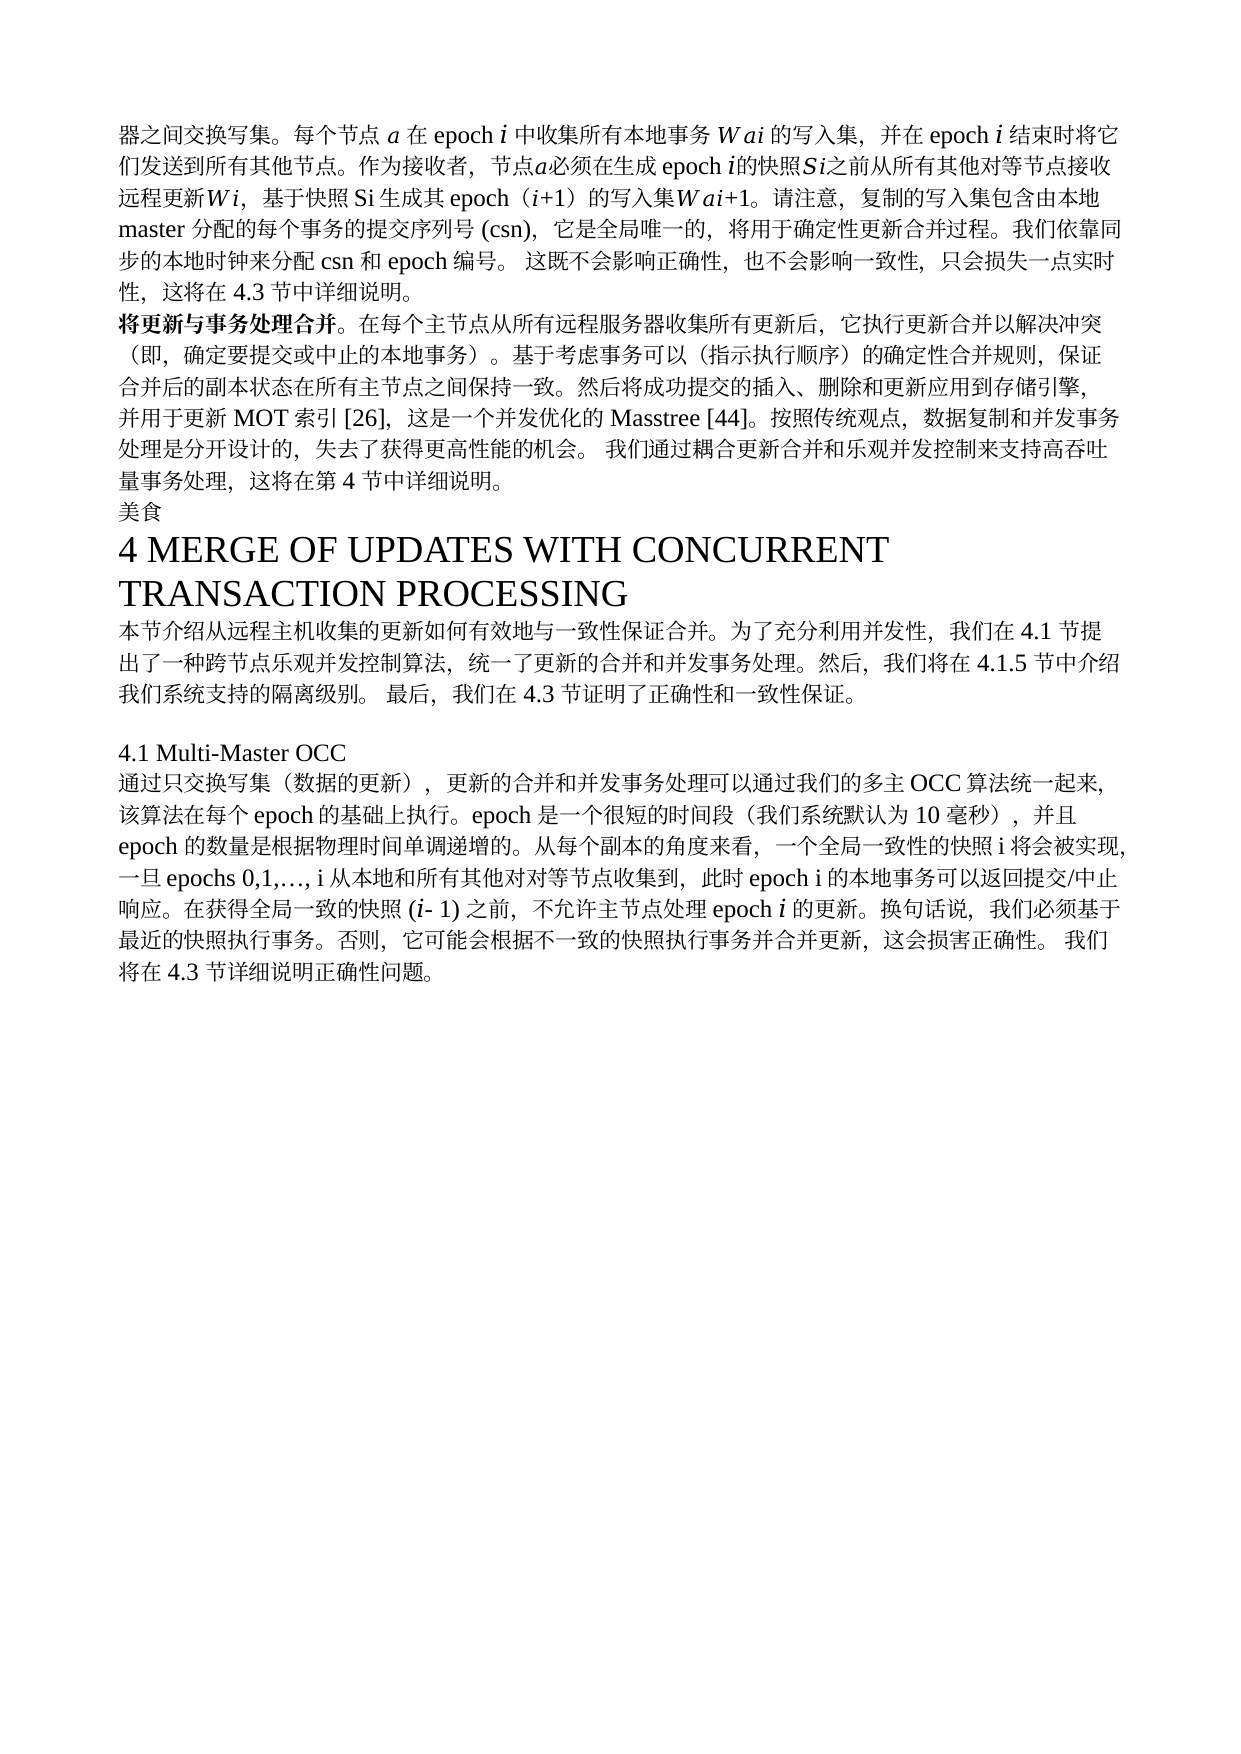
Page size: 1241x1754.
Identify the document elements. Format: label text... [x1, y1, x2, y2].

text 器之间交换写集。每个节点 𝑎 在 epoch 𝑖 中收集所有本地事务 𝑊𝑎𝑖 的写入集，并在 epoch 𝑖 结束时将它们发送到所有其他节点。作为接收者，节点𝑎必须在生成epoch 𝑖的快照𝑆𝑖之前从所有其他对等节点接收远程更新𝑊𝑖，基于快照Si生成其epoch（𝑖+1）的写入集𝑊𝑎𝑖+1。请注意，复制的写入集包含由本地 master 分配的每个事务的提交序列号 (csn)，它是全局唯一的，将用于确定性更新合并过程。我们依靠同步的本地时钟来分配 csn 和 epoch 编号。 这既不会影响正确性，也不会影响一致性，只会损失一点实时性，这将在 4.3 节中详细说明。 [118, 118, 1122, 307]
text 4.1 Multi-Master OCC [118, 738, 1122, 766]
text 通过只交换写集（数据的更新），更新的合并和并发事务处理可以通过我们的多主OCC算法统一起来，该算法在每个epoch的基础上执行。epoch 是一个很短的时间段（我们系统默认为 10 毫秒），并且 epoch 的数量是根据物理时间单调递增的。从每个副本的角度来看，一个全局一致性的快照i将会被实现，一旦epochs 0,1,…, i从本地和所有其他对对等节点收集到，此时epoch i的本地事务可以返回提交/中止响应。在获得全局一致的快照 (𝑖- 1) 之前，不允许主节点处理 epoch 𝑖 的更新。换句话说，我们必须基于最近的快照执行事务。否则，它可能会根据不一致的快照执行事务并合并更新，这会损害正确性。 我们将在 4.3 节详细说明正确性问题。 [118, 766, 1122, 987]
text 4 MERGE OF UPDATES WITH CONCURRENT TRANSACTION PROCESSING [118, 527, 1122, 614]
text 美食 [118, 496, 1122, 527]
text 本节介绍从远程主机收集的更新如何有效地与一致性保证合并。为了充分利用并发性，我们在 4.1 节提出了一种跨节点乐观并发控制算法，统一了更新的合并和并发事务处理。然后，我们将在 4.1.5 节中介绍我们系统支持的隔离级别。 最后，我们在 4.3 节证明了正确性和一致性保证。 [118, 614, 1122, 709]
text 将更新与事务处理合并。在每个主节点从所有远程服务器收集所有更新后，它执行更新合并以解决冲突（即，确定要提交或中止的本地事务）。基于考虑事务可以（指示执行顺序）的确定性合并规则，保证合并后的副本状态在所有主节点之间保持一致。然后将成功提交的插入、删除和更新应用到存储引擎，并用于更新 MOT 索引 [26]，这是一个并发优化的 Masstree [44]。按照传统观点，数据复制和并发事务处理是分开设计的，失去了获得更高性能的机会。 我们通过耦合更新合并和乐观并发控制来支持高吞吐量事务处理，这将在第 4 节中详细说明。 [118, 307, 1122, 496]
